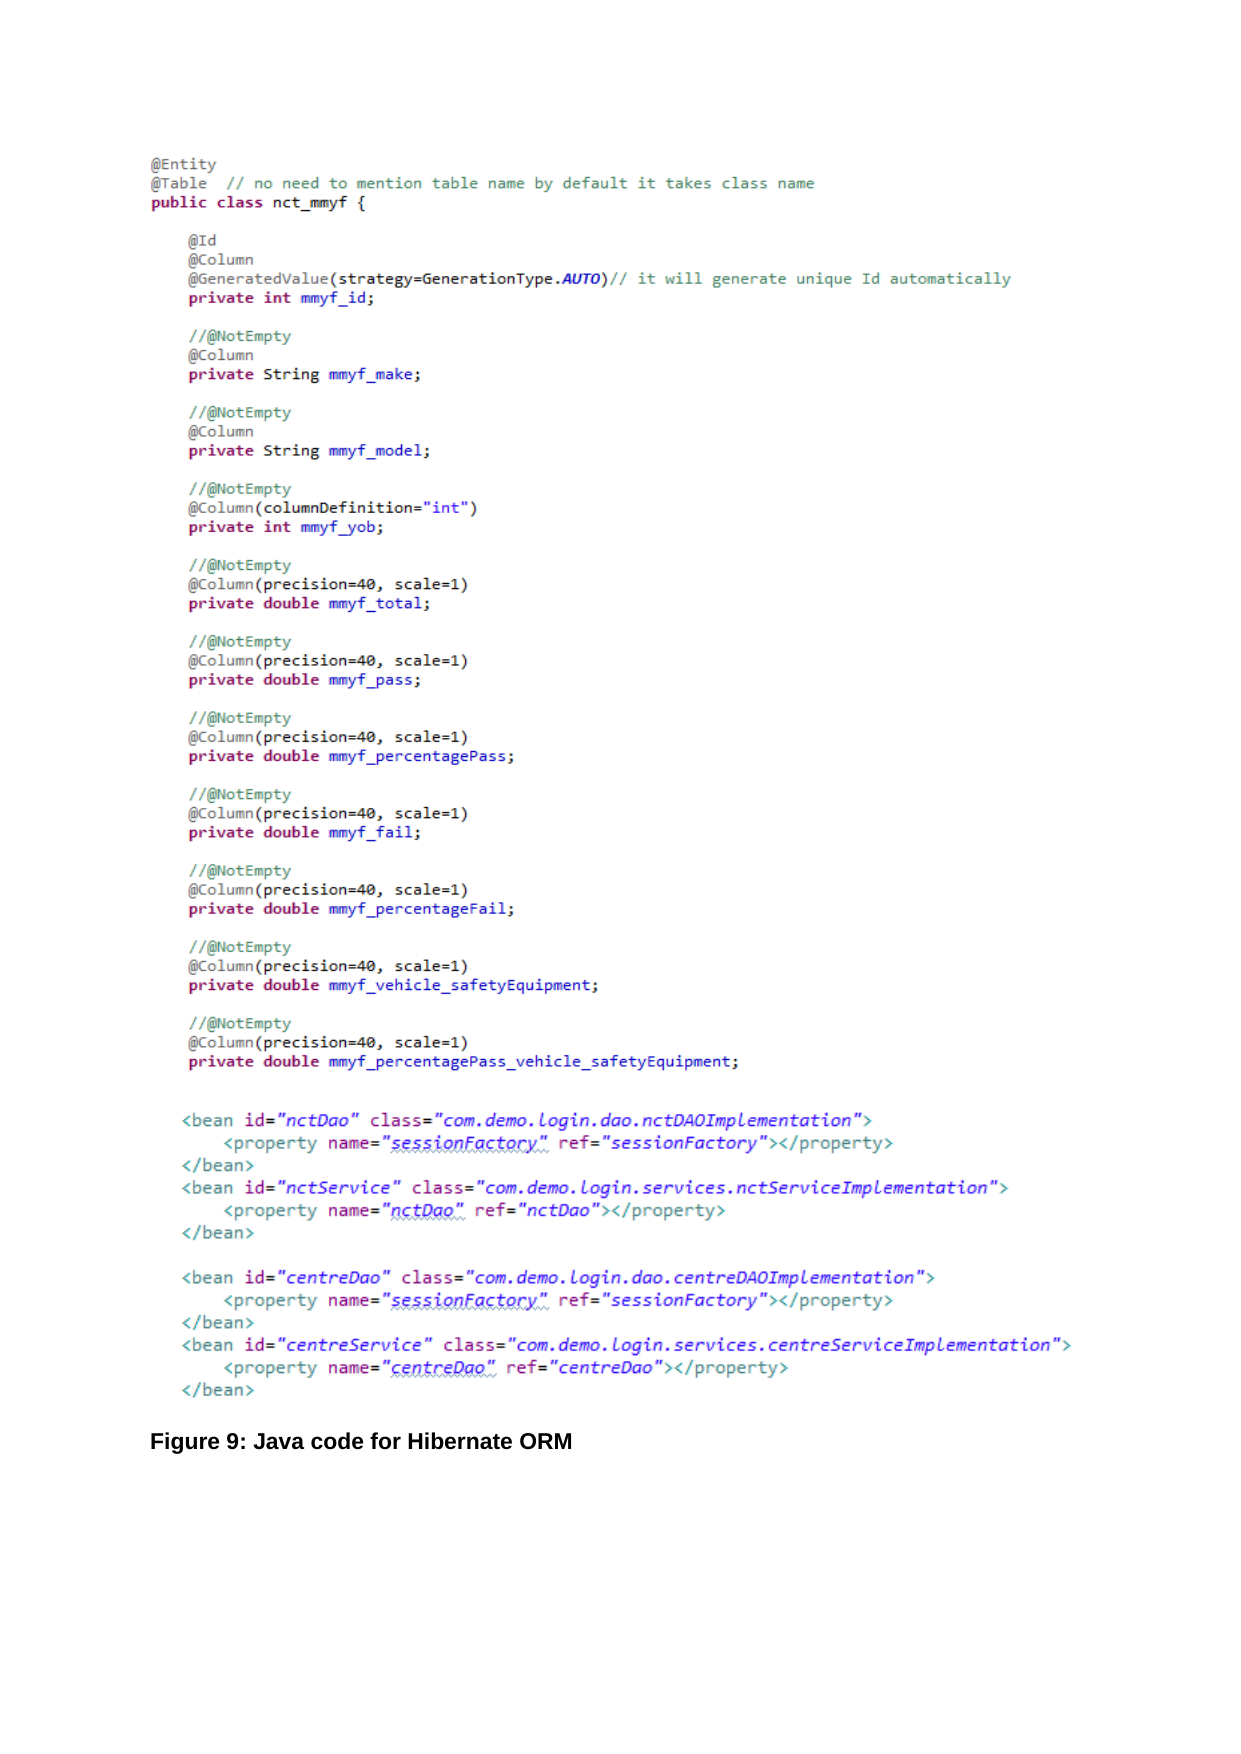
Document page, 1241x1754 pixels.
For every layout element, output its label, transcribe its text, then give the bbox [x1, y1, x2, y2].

text Figure 9: Java code for Hibernate ORM [150, 1428, 1090, 1455]
